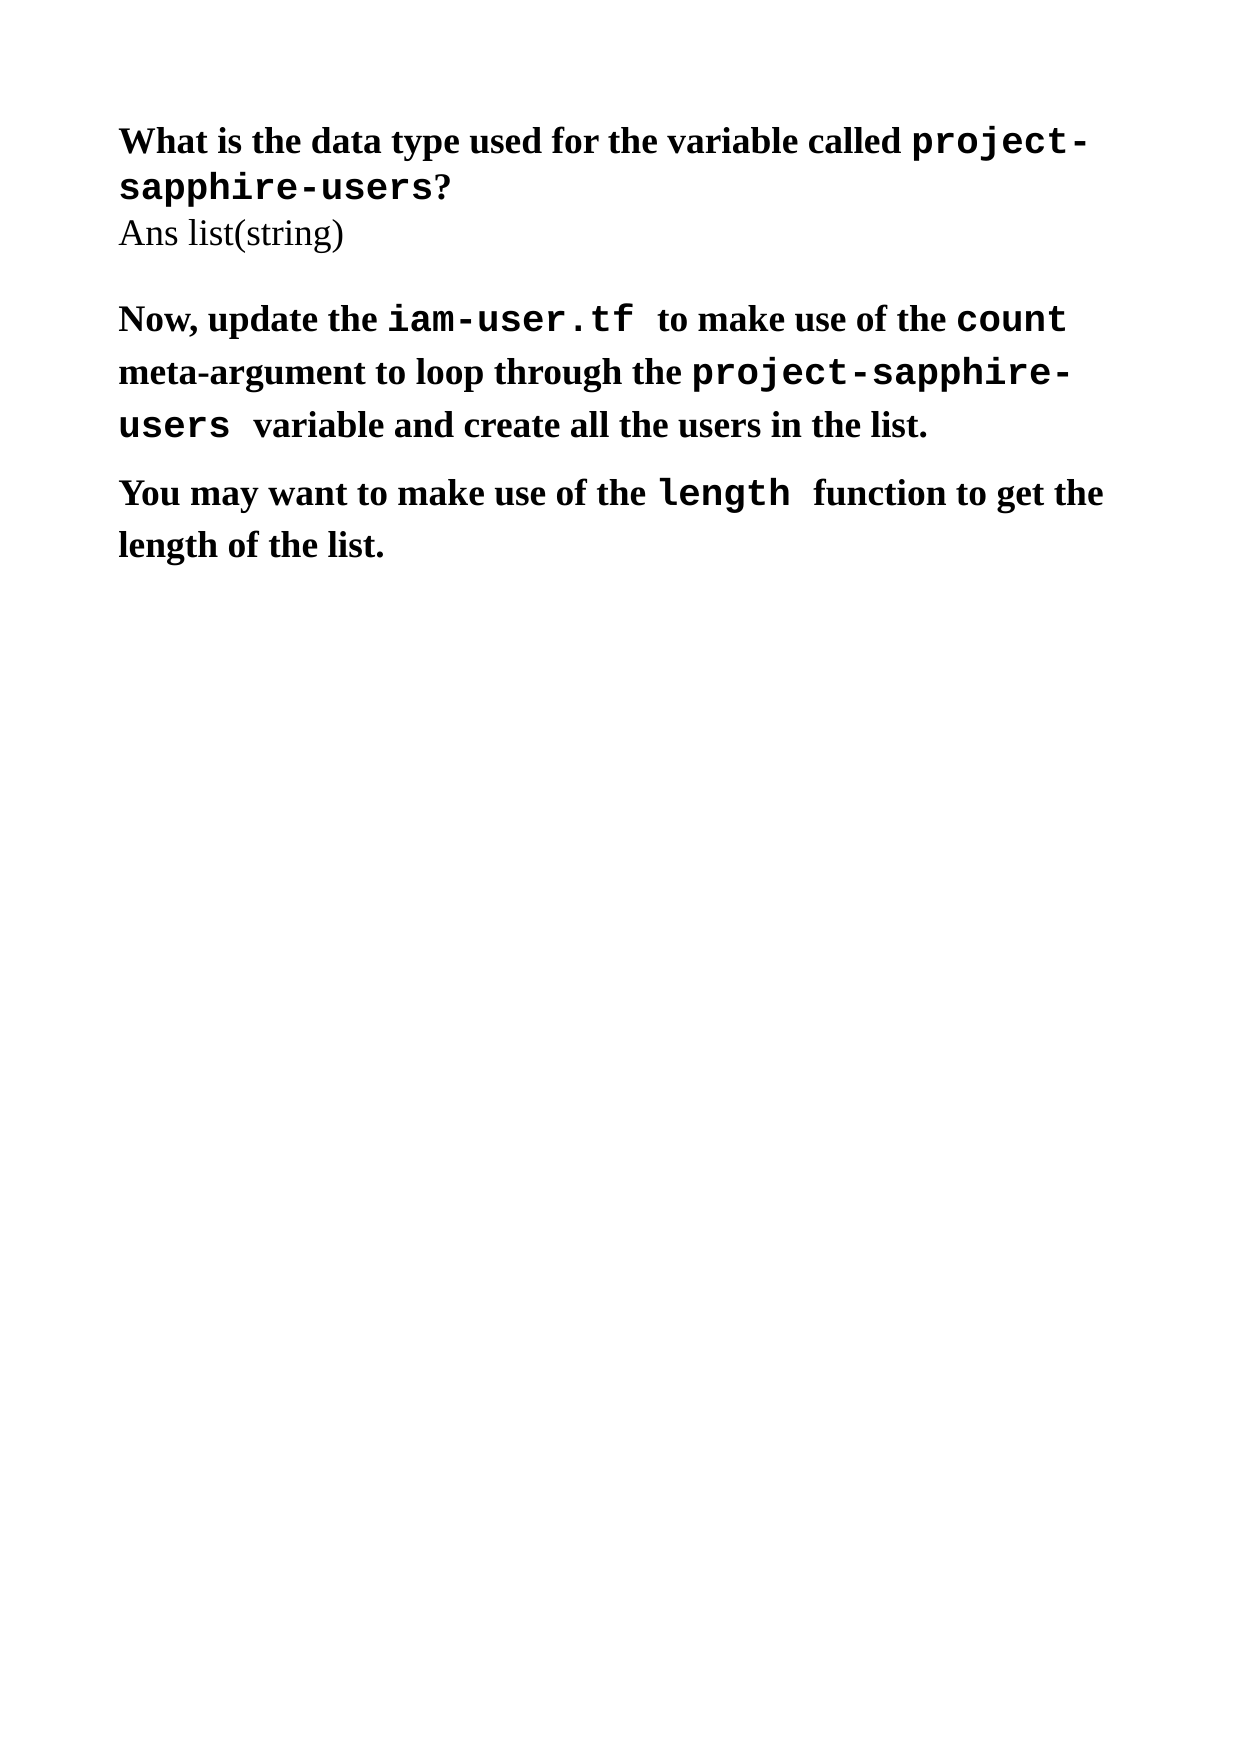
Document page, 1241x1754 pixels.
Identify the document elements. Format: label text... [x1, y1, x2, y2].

text You may want to make use of the length function to get the length of the list. [118, 470, 1122, 566]
text Now, update the iam-user.tf to make use of the count meta-argument to loop through the project-sapphire-users variable and create all the users in the list. [118, 297, 1122, 448]
text Ans list(string) [118, 211, 1122, 254]
text What is the data type used for the variable called project-sapphire-users? [118, 118, 1122, 211]
